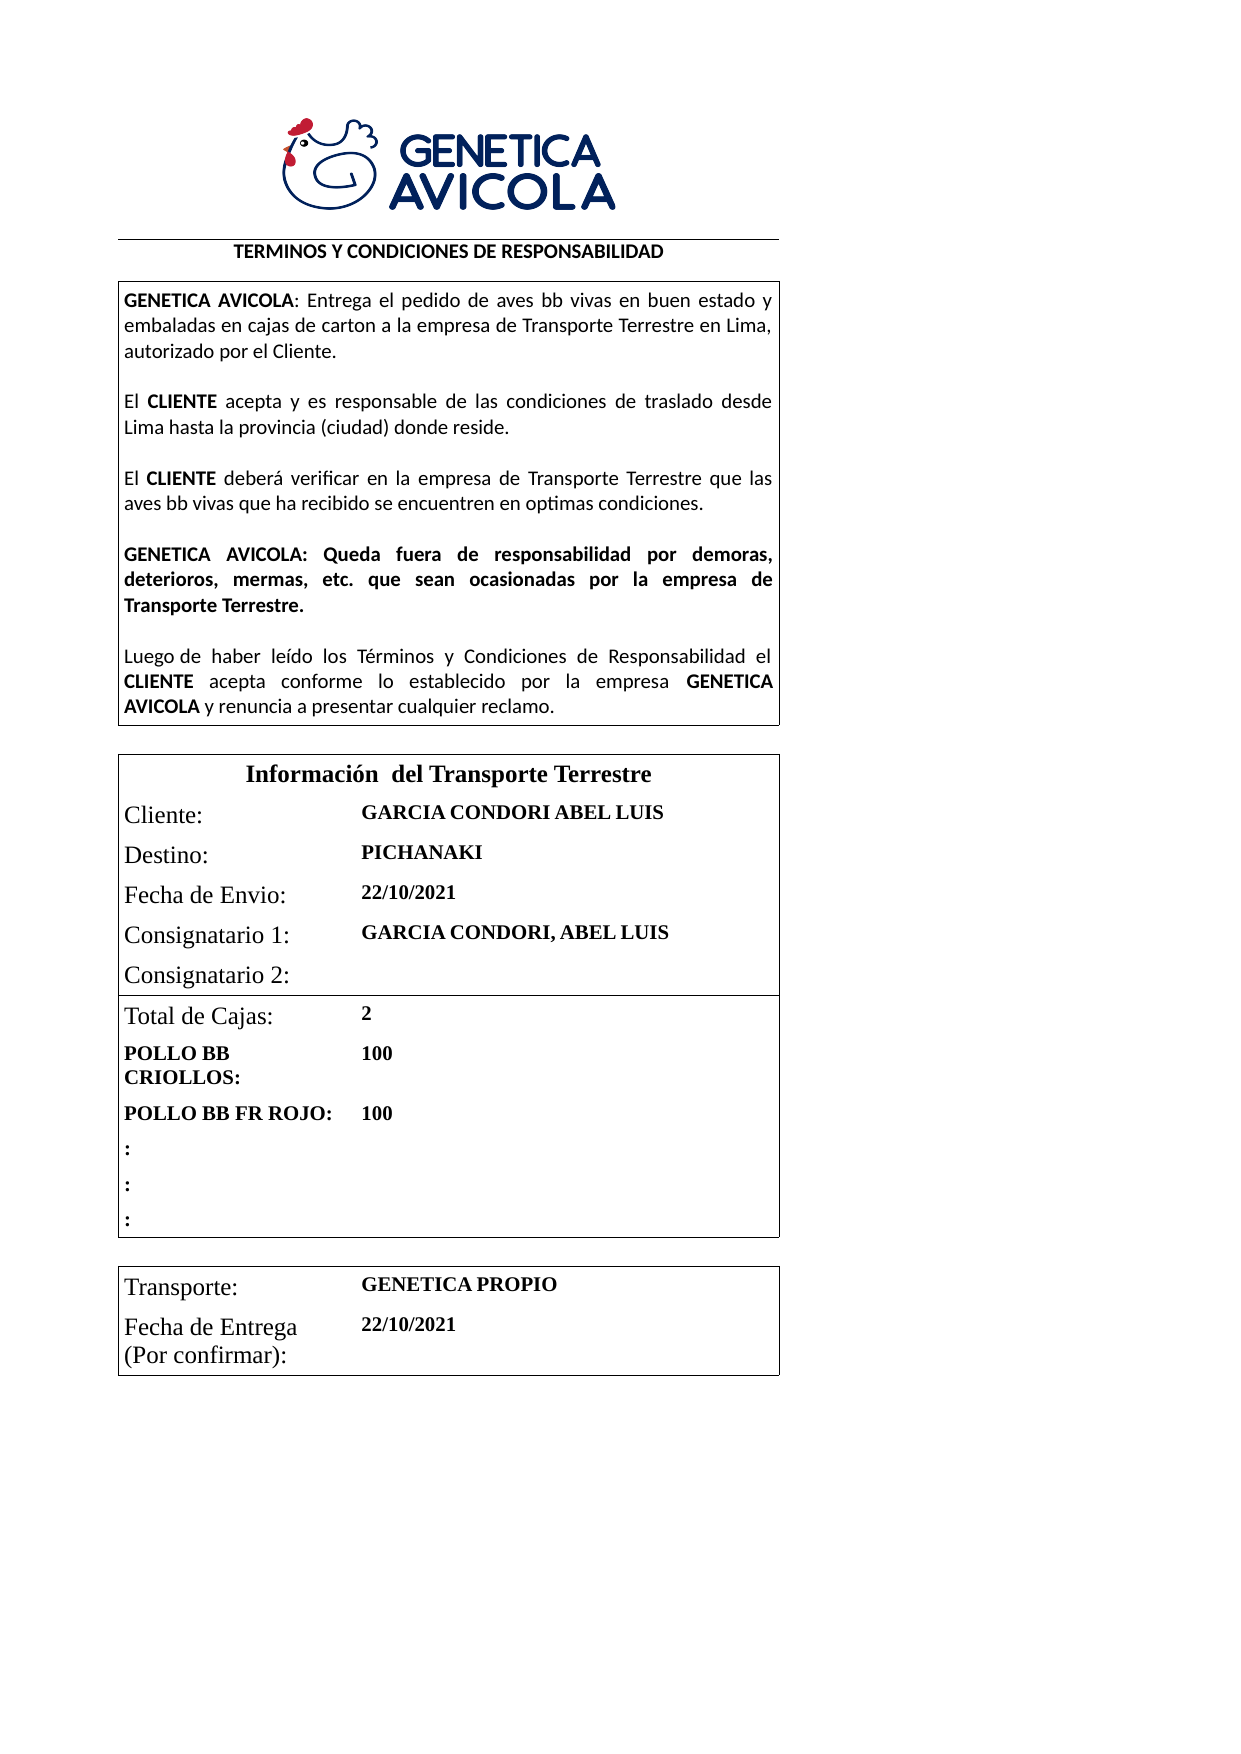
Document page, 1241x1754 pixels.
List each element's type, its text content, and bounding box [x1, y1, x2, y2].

table_cell Consignatario 1: [119, 915, 356, 955]
table_cell 22/10/2021 [356, 874, 779, 914]
table_cell [356, 1130, 779, 1166]
table_cell 22/10/2021 [356, 1306, 779, 1375]
table_cell Transporte: [119, 1267, 356, 1306]
table_cell [118, 1238, 356, 1266]
table_cell GENETICA AVICOLA: Entrega el pedido de aves bb vivas en buen estado y embaladas en cajas de carton a la empresa de Transporte Terrestre en Lima, autorizado por el Cliente. El CLIENTE acepta y es responsable de las condiciones de traslado desde Lima hasta la provincia (ciudad) donde reside. El CLIENTE deberá verificar en la empresa de Transporte Terrestre que las aves bb vivas que ha recibido se encuentren en optimas condiciones. GENETICA AVICOLA: Queda fuera de responsabilidad por demoras, deterioros, mermas, etc. que sean ocasionadas por la empresa de Transporte Terrestre. Luego de haber leído los Términos y Condiciones de Responsabilidad el CLIENTE acepta conforme lo establecido por la empresa GENETICA AVICOLA y renuncia a presentar cualquier reclamo. [119, 282, 779, 725]
table_cell Consignatario 2: [119, 955, 356, 995]
table_cell PICHANAKI [356, 834, 779, 874]
table_cell Destino: [119, 834, 356, 874]
table_header TERMINOS Y CONDICIONES DE RESPONSABILIDAD [118, 240, 779, 281]
table_cell POLLO BB FR ROJO: [119, 1095, 356, 1130]
table_cell GENETICA PROPIO [356, 1267, 779, 1306]
table_cell POLLO BB CRIOLLOS: [119, 1035, 356, 1095]
table_cell [356, 955, 779, 995]
table_cell [356, 1201, 779, 1237]
table_cell 100 [356, 1095, 779, 1130]
table_cell : [119, 1166, 356, 1201]
table_cell [356, 1166, 779, 1201]
table_cell Fecha de Entrega (Por confirmar): [119, 1306, 356, 1375]
table_cell : [119, 1201, 356, 1237]
table_cell 2 [356, 996, 779, 1035]
table_header Información del Transporte Terrestre [119, 755, 779, 794]
picture [282, 118, 616, 210]
table_cell 100 [356, 1035, 779, 1095]
table_cell GARCIA CONDORI ABEL LUIS [356, 794, 779, 834]
table_cell Fecha de Envio: [119, 874, 356, 914]
table_cell [356, 1238, 779, 1266]
table_cell GARCIA CONDORI, ABEL LUIS [356, 915, 779, 955]
table_cell Cliente: [119, 794, 356, 834]
table_cell Total de Cajas: [119, 996, 356, 1035]
table_cell : [119, 1130, 356, 1166]
